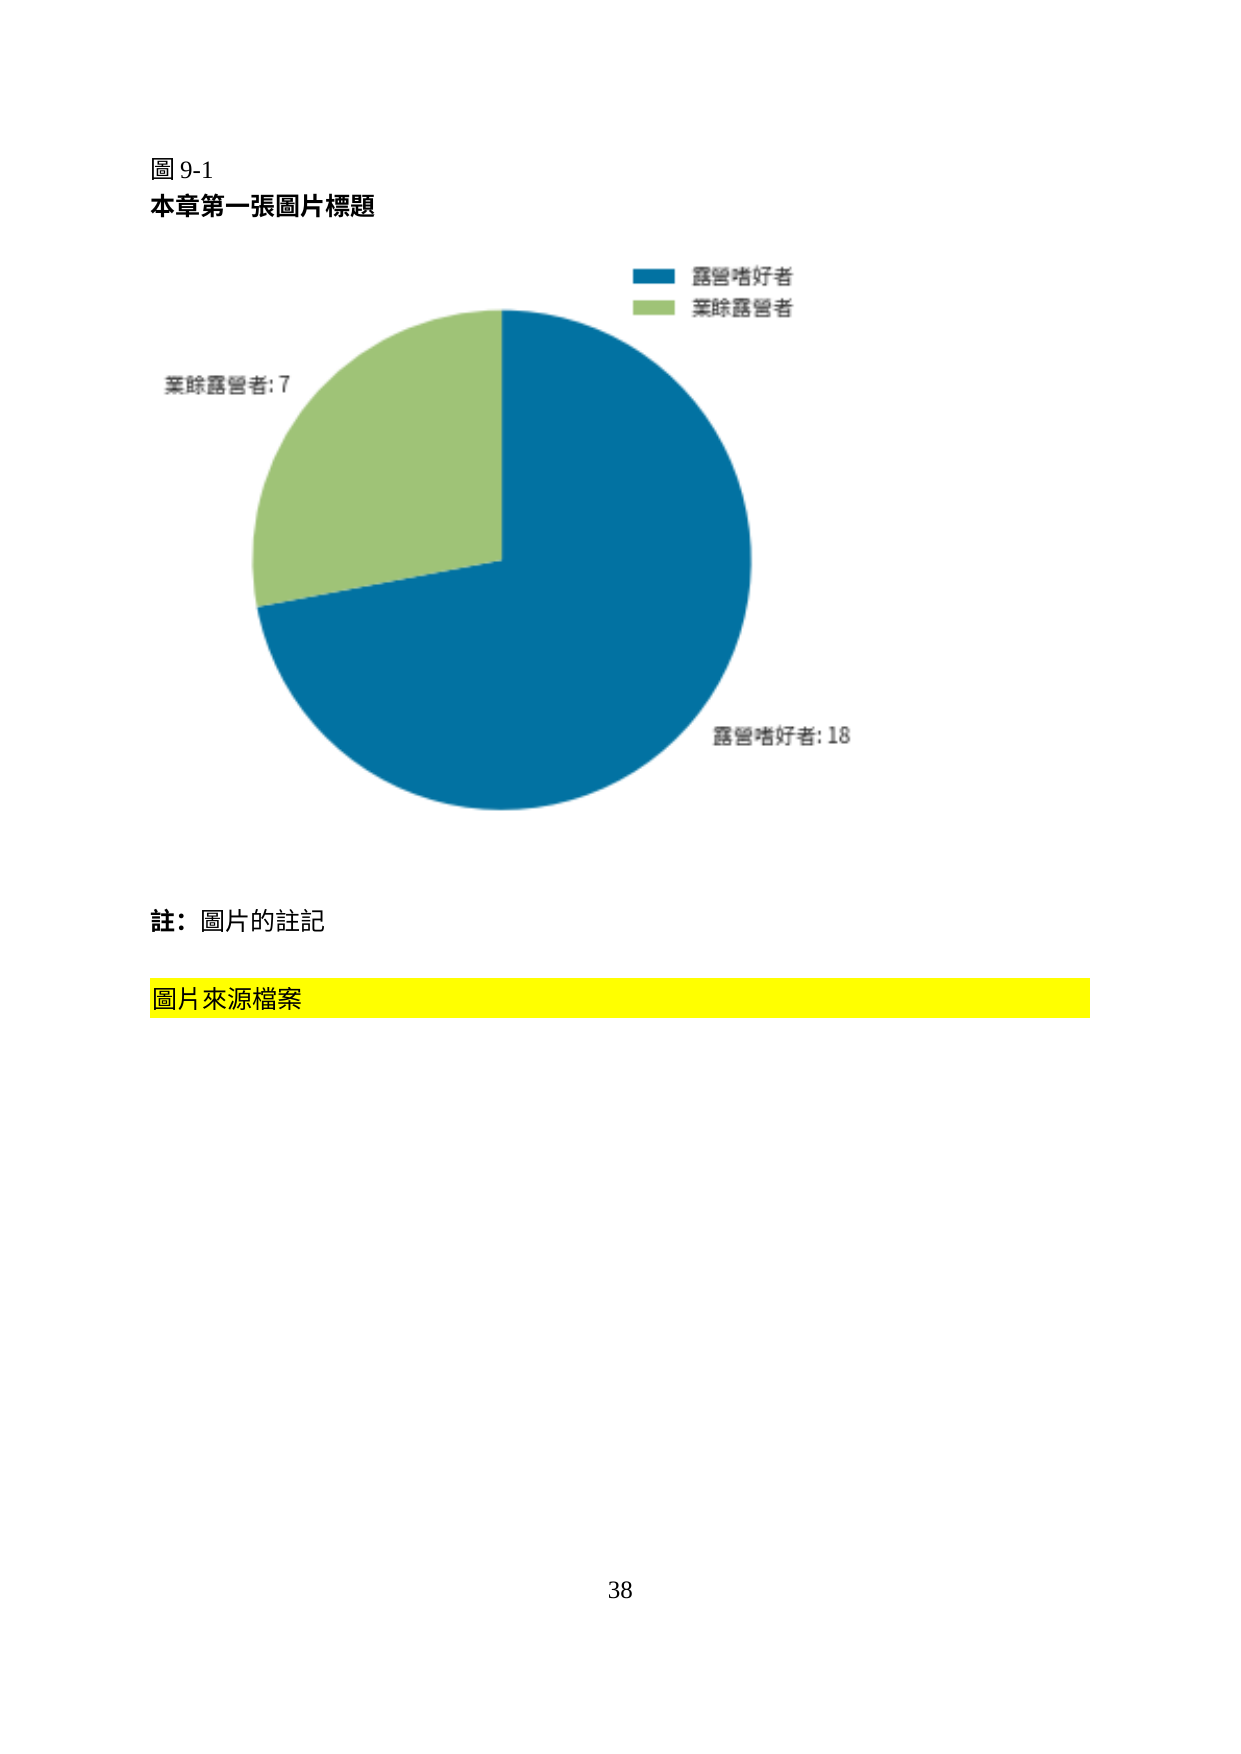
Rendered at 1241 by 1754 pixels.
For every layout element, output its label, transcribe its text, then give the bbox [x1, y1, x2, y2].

picture [150, 235, 865, 888]
text 圖9-1 本章第一張圖片標題 [150, 150, 1090, 222]
text 圖片來源檔案 [150, 978, 1090, 1018]
text 註：圖片的註記 [150, 902, 1090, 938]
